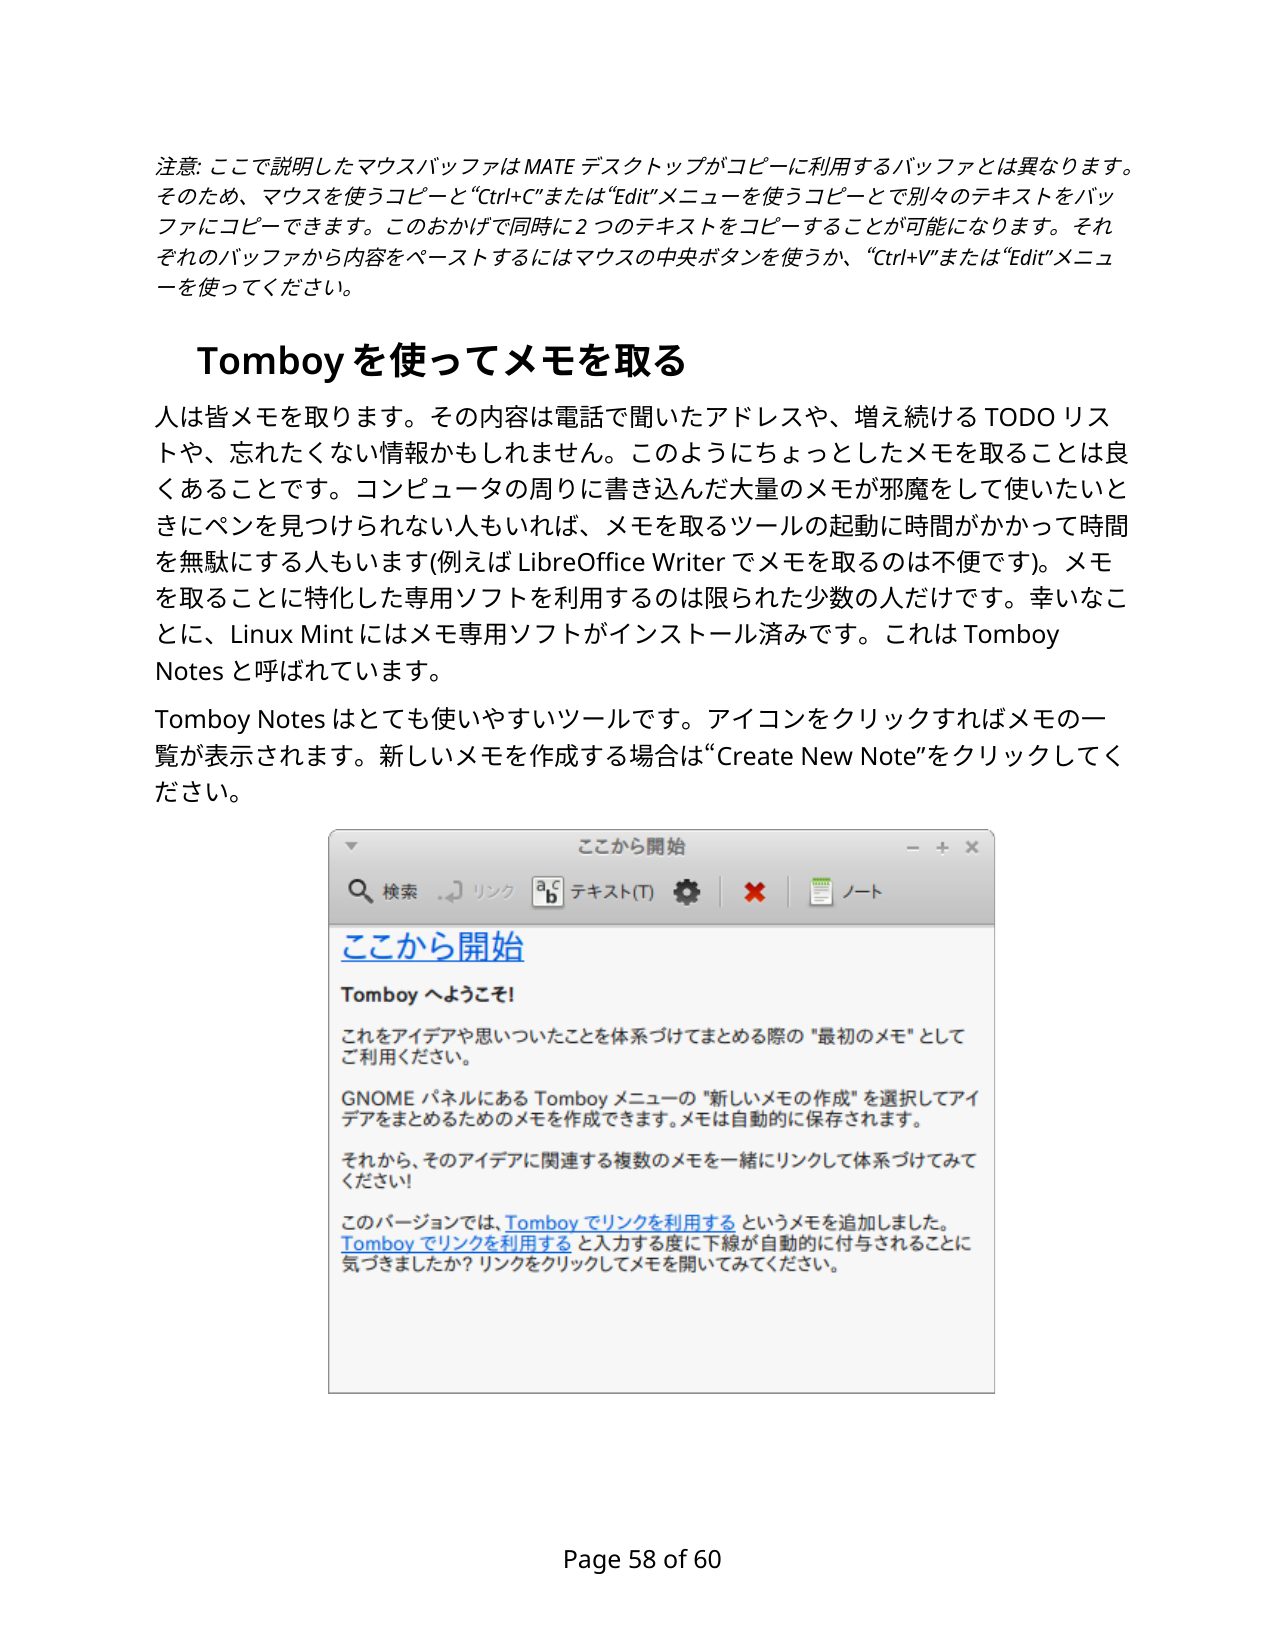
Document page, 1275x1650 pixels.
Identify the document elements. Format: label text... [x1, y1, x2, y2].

text Tomboy Notesはとても使いやすいツールです。アイコンをクリックすればメモの一覧が表示されます。新しいメモを作成する場合は“Create New Note”をクリックしてください。 [154, 700, 1130, 809]
text 人は皆メモを取ります。その内容は電話で聞いたアドレスや、増え続けるTODOリストや、忘れたくない情報かもしれません。このようにちょっとしたメモを取ることは良くあることです。コンピュータの周りに書き込んだ大量のメモが邪魔をして使いたいときにペンを見つけられない人もいれば、メモを取るツールの起動に時間がかかって時間を無駄にする人もいます(例えばLibreOffice Writerでメモを取るのは不便です)。メモを取ることに特化した専用ソフトを利用するのは限られた少数の人だけです。幸いなことに、Linux Mintにはメモ専用ソフトがインストール済みです。これはTomboy Notesと呼ばれています。 [154, 397, 1130, 687]
picture [328, 829, 996, 1394]
text 注意: ここで説明したマウスバッファはMATEデスクトップがコピーに利用するバッファとは異なります。そのため、マウスを使うコピーと“Ctrl+C”または“Edit”メニューを使うコピーとで別々のテキストをバッファにコピーできます。このおかげで同時に2つのテキストをコピーすることが可能になります。それぞれのバッファから内容をペーストするにはマウスの中央ボタンを使うか、“Ctrl+V”または“Edit”メニューを使ってください。 [154, 150, 1130, 301]
